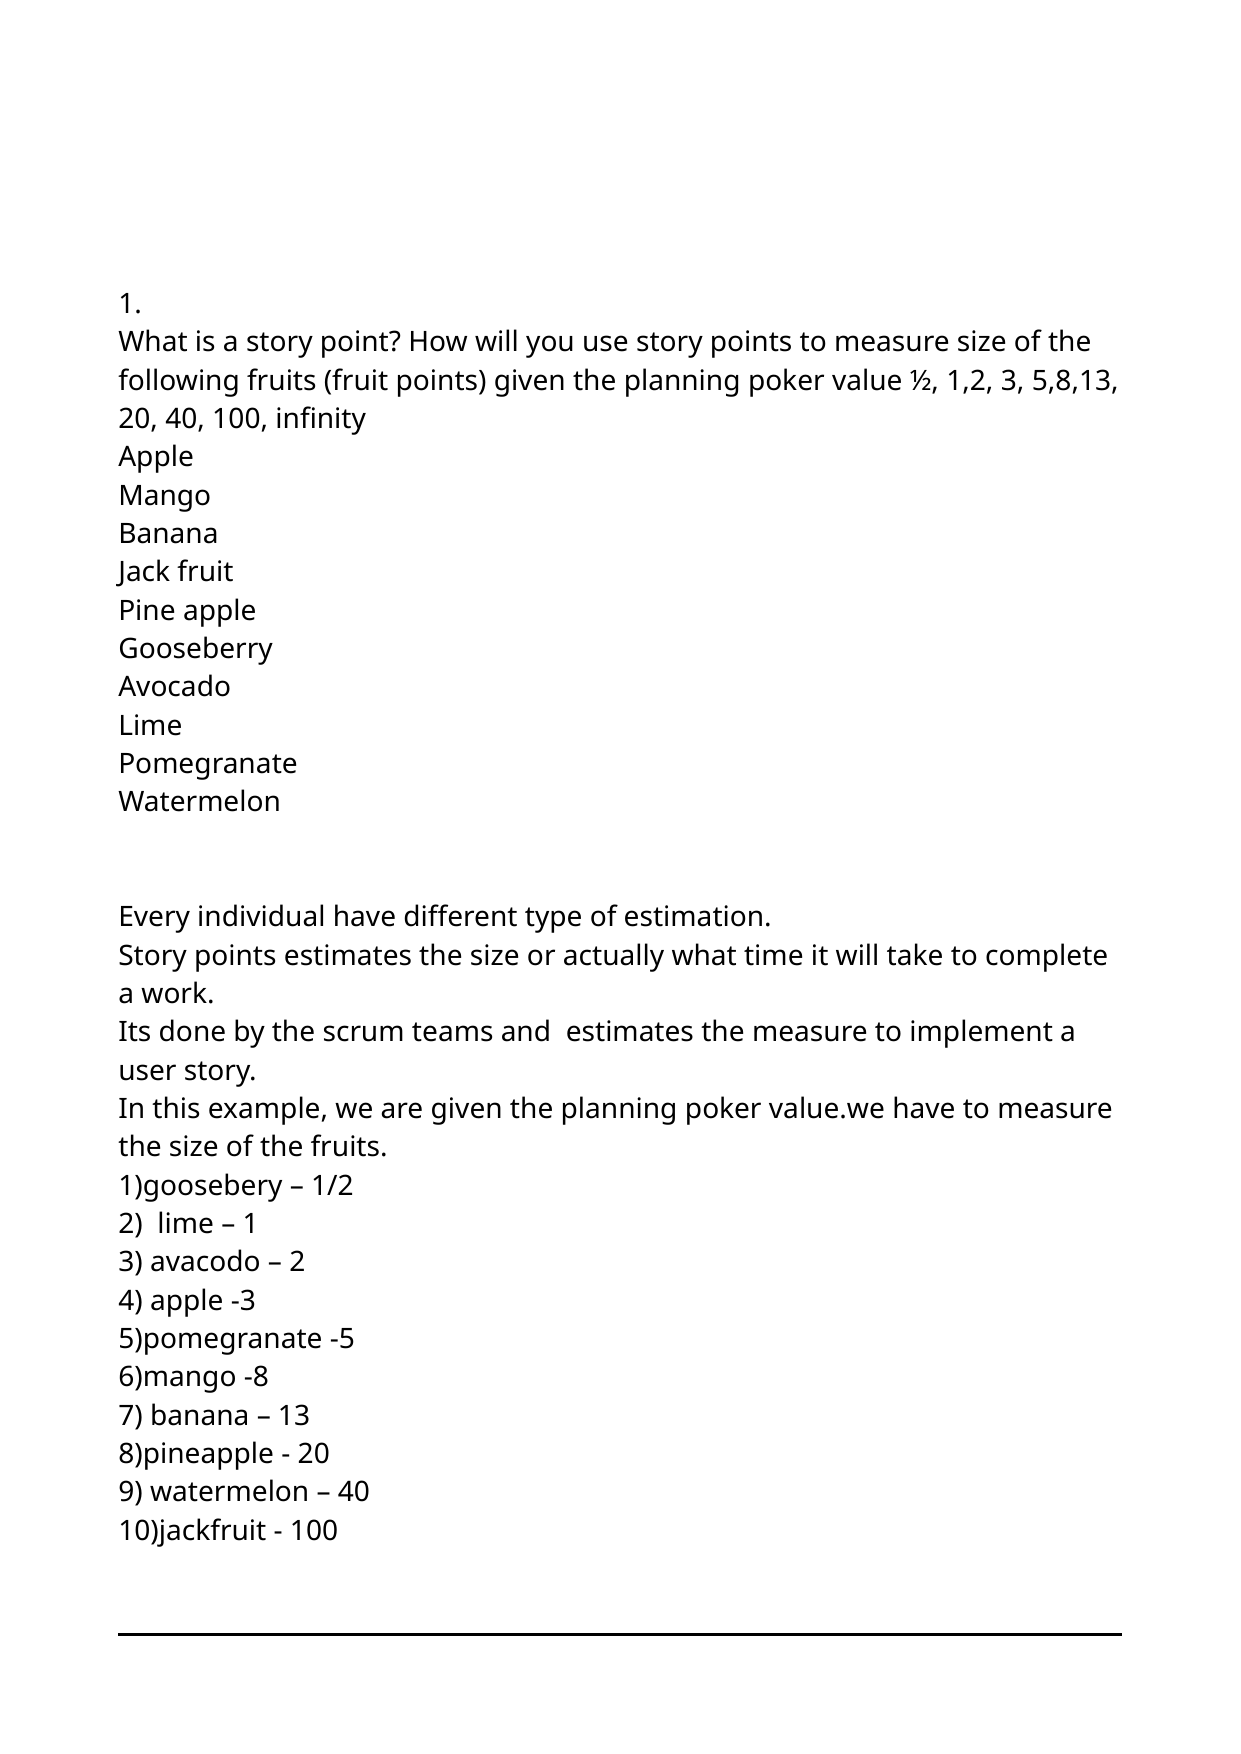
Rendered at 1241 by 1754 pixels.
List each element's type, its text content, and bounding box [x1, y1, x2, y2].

text 1)goosebery – 1/2 [118, 1165, 1122, 1203]
text Lime [118, 705, 1122, 743]
text What is a story point? How will you use story points to measure size of the following fruits (fruit points) given the planning poker value ½, 1,2, 3, 5,8,13, 20, 40, 100, infinity [118, 321, 1122, 436]
text Story points estimates the size or actually what time it will take to complete a work. [118, 935, 1122, 1011]
text 7) banana – 13 [118, 1395, 1122, 1433]
text 3) avacodo – 2 [118, 1241, 1122, 1280]
text Every individual have different type of estimation. [118, 896, 1122, 935]
text 6)mango -8 [118, 1356, 1122, 1395]
text Banana [118, 513, 1122, 551]
text 5)pomegranate -5 [118, 1318, 1122, 1356]
text Its done by the scrum teams and estimates the measure to implement a user story. [118, 1011, 1122, 1088]
text 1. [118, 283, 1122, 321]
text Jack fruit [118, 551, 1122, 590]
text Gooseberry [118, 628, 1122, 666]
text 10)jackfruit - 100 [118, 1510, 1122, 1548]
text Watermelon [118, 781, 1122, 820]
text Apple [118, 436, 1122, 475]
text Avocado [118, 666, 1122, 705]
text 2) lime – 1 [118, 1203, 1122, 1241]
text 8)pineapple - 20 [118, 1433, 1122, 1471]
text Pine apple [118, 590, 1122, 628]
text Mango [118, 475, 1122, 513]
text In this example, we are given the planning poker value.we have to measure the size of the fruits. [118, 1088, 1122, 1165]
text Pomegranate [118, 743, 1122, 781]
text 9) watermelon – 40 [118, 1471, 1122, 1510]
text 4) apple -3 [118, 1280, 1122, 1318]
